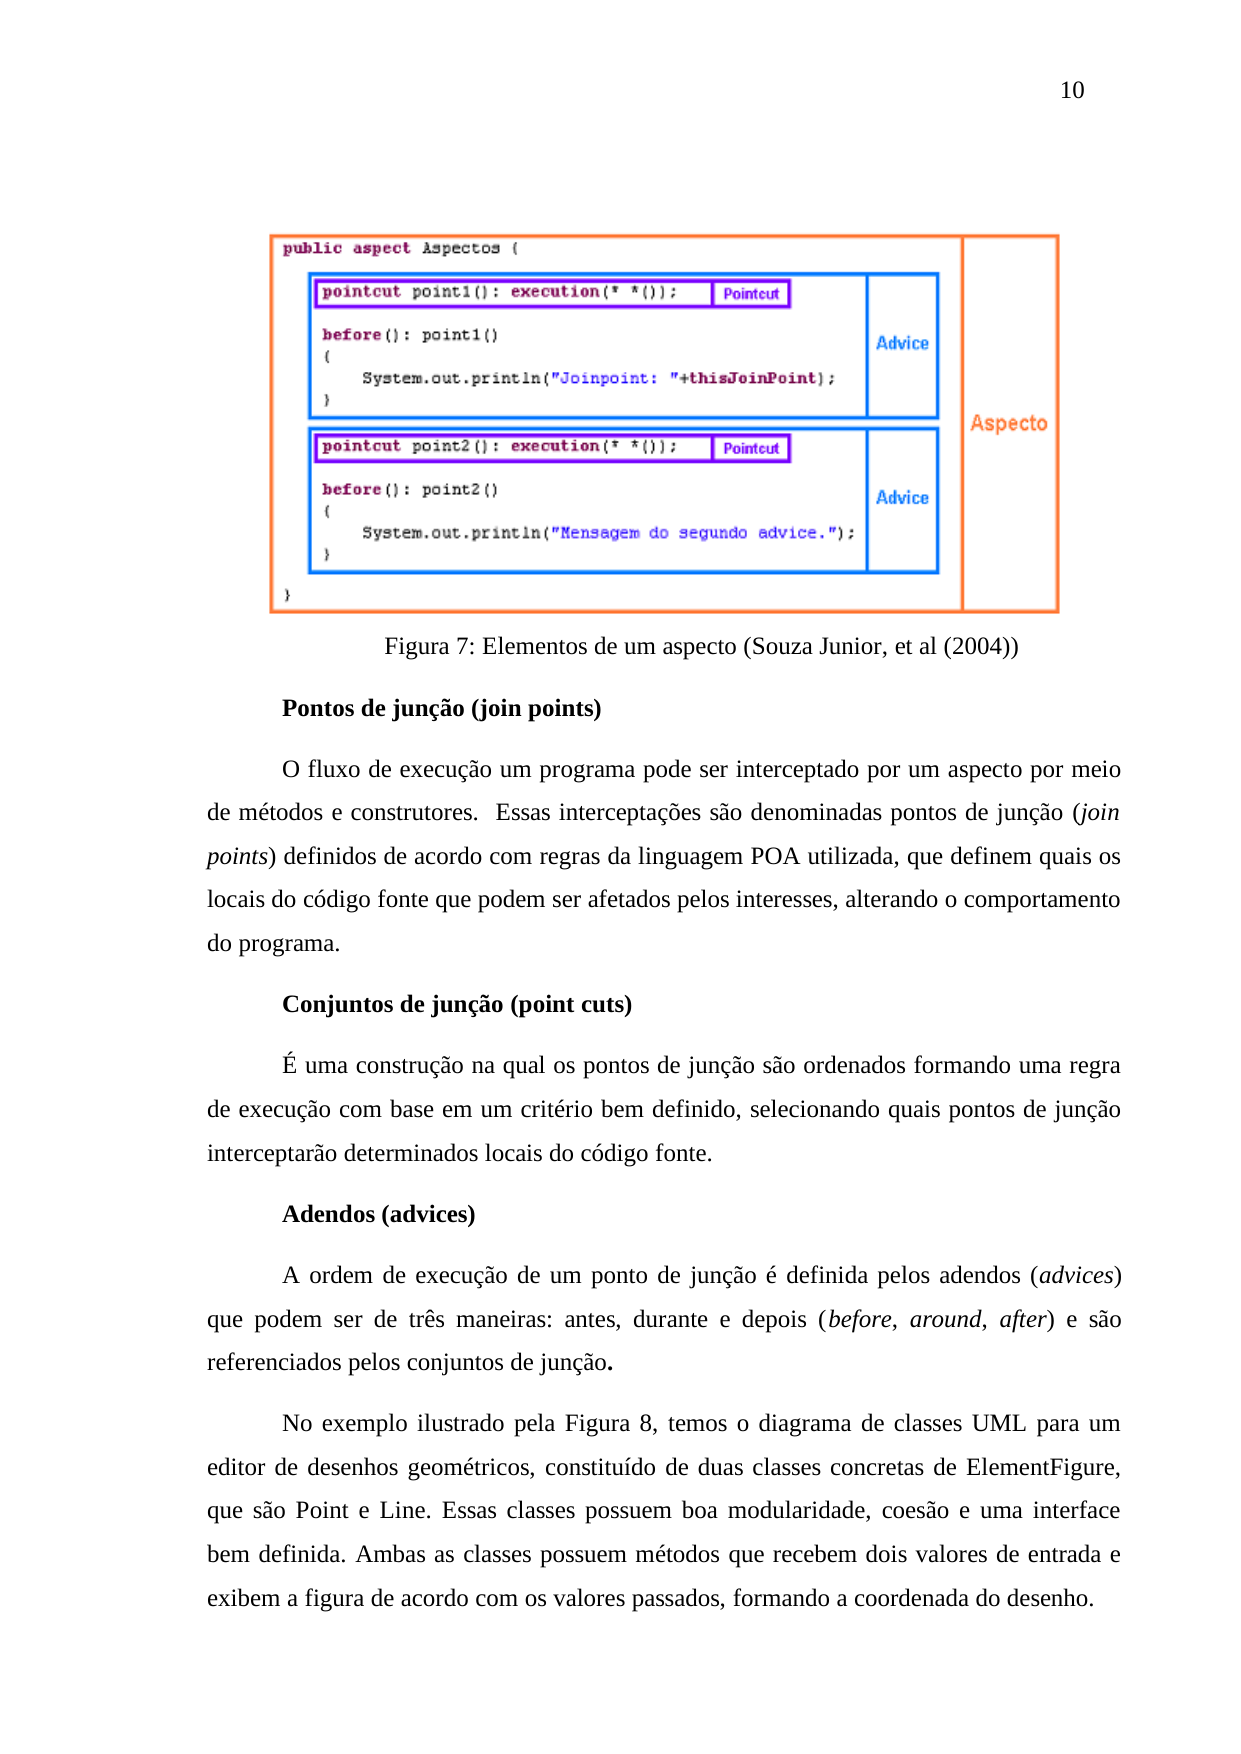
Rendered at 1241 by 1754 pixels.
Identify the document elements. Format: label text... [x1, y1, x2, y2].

text Figura 7: Elementos de um aspecto (Souza Junior, et al (2004)) [207, 207, 1122, 660]
picture [266, 230, 1063, 617]
text O fluxo de execução um programa pode ser interceptado por um aspecto por meio de métodos e construtores. Essas interceptações são denominadas pontos de junção (join points) definidos de acordo com regras da linguagem POA utilizada, que definem quais os locais do código fonte que podem ser afetados pelos interesses, alterando o comportamento do programa. [207, 754, 1122, 957]
text Adendos (advices) [207, 1199, 1122, 1228]
text É uma construção na qual os pontos de junção são ordenados formando uma regra de execução com base em um critério bem definido, selecionando quais pontos de junção interceptarão determinados locais do código fonte. [207, 1050, 1122, 1167]
text Conjuntos de junção (point cuts) [207, 989, 1122, 1018]
text A ordem de execução de um ponto de junção é definida pelos adendos (advices) que podem ser de três maneiras: antes, durante e depois (before, around, after) e são referenciados pelos conjuntos de junção. [207, 1260, 1122, 1376]
text Pontos de junção (join points) [207, 692, 1122, 722]
text No exemplo ilustrado pela Figura 8, temos o diagrama de classes UML para um editor de desenhos geométricos, constituído de duas classes concretas de ElementFigure, que são Point e Line. Essas classes possuem boa modularidade, coesão e uma interface bem definida. Ambas as classes possuem métodos que recebem dois valores de entrada e exibem a figura de acordo com os valores passados, formando a coordenada do desenho. [207, 1408, 1122, 1612]
